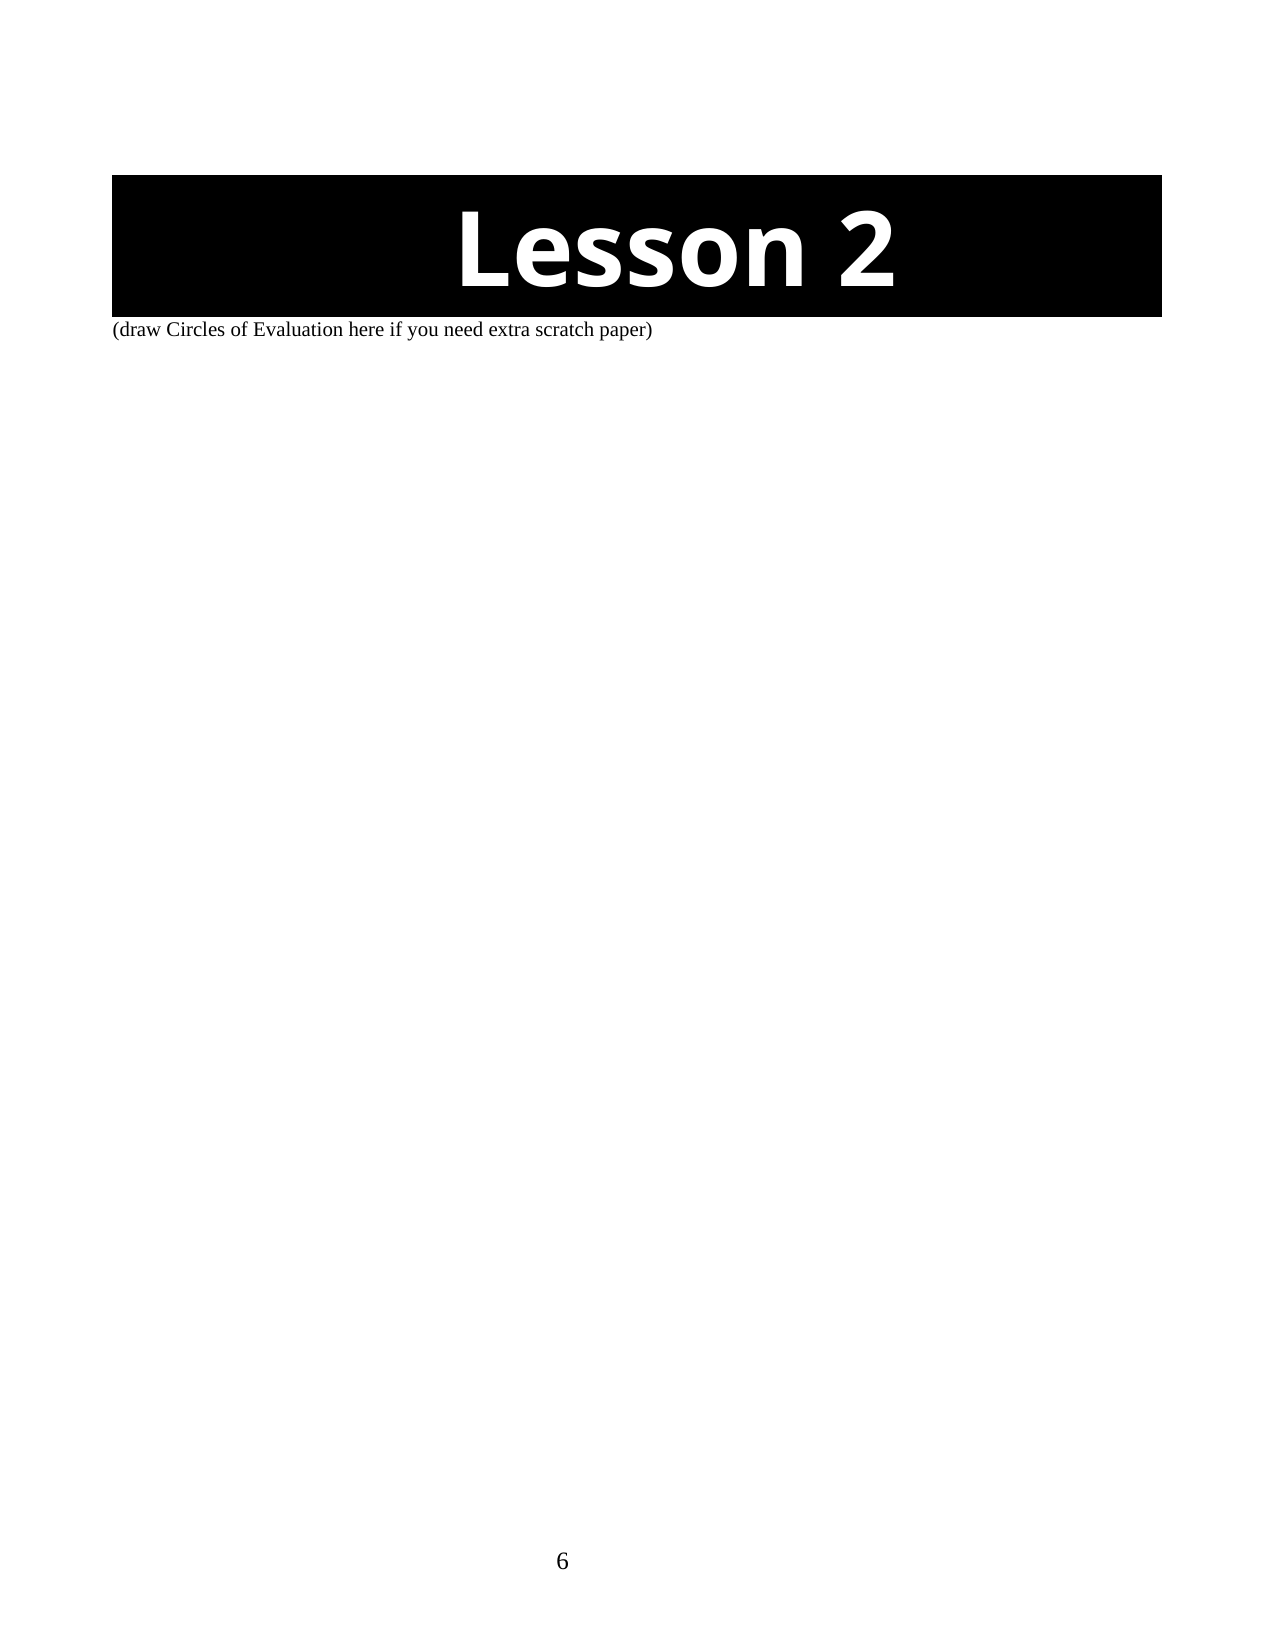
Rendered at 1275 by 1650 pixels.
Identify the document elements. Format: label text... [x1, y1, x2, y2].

text (draw Circles of Evaluation here if you need extra scratch paper) [112, 317, 1162, 341]
subtitle Lesson 2 [112, 175, 1162, 317]
